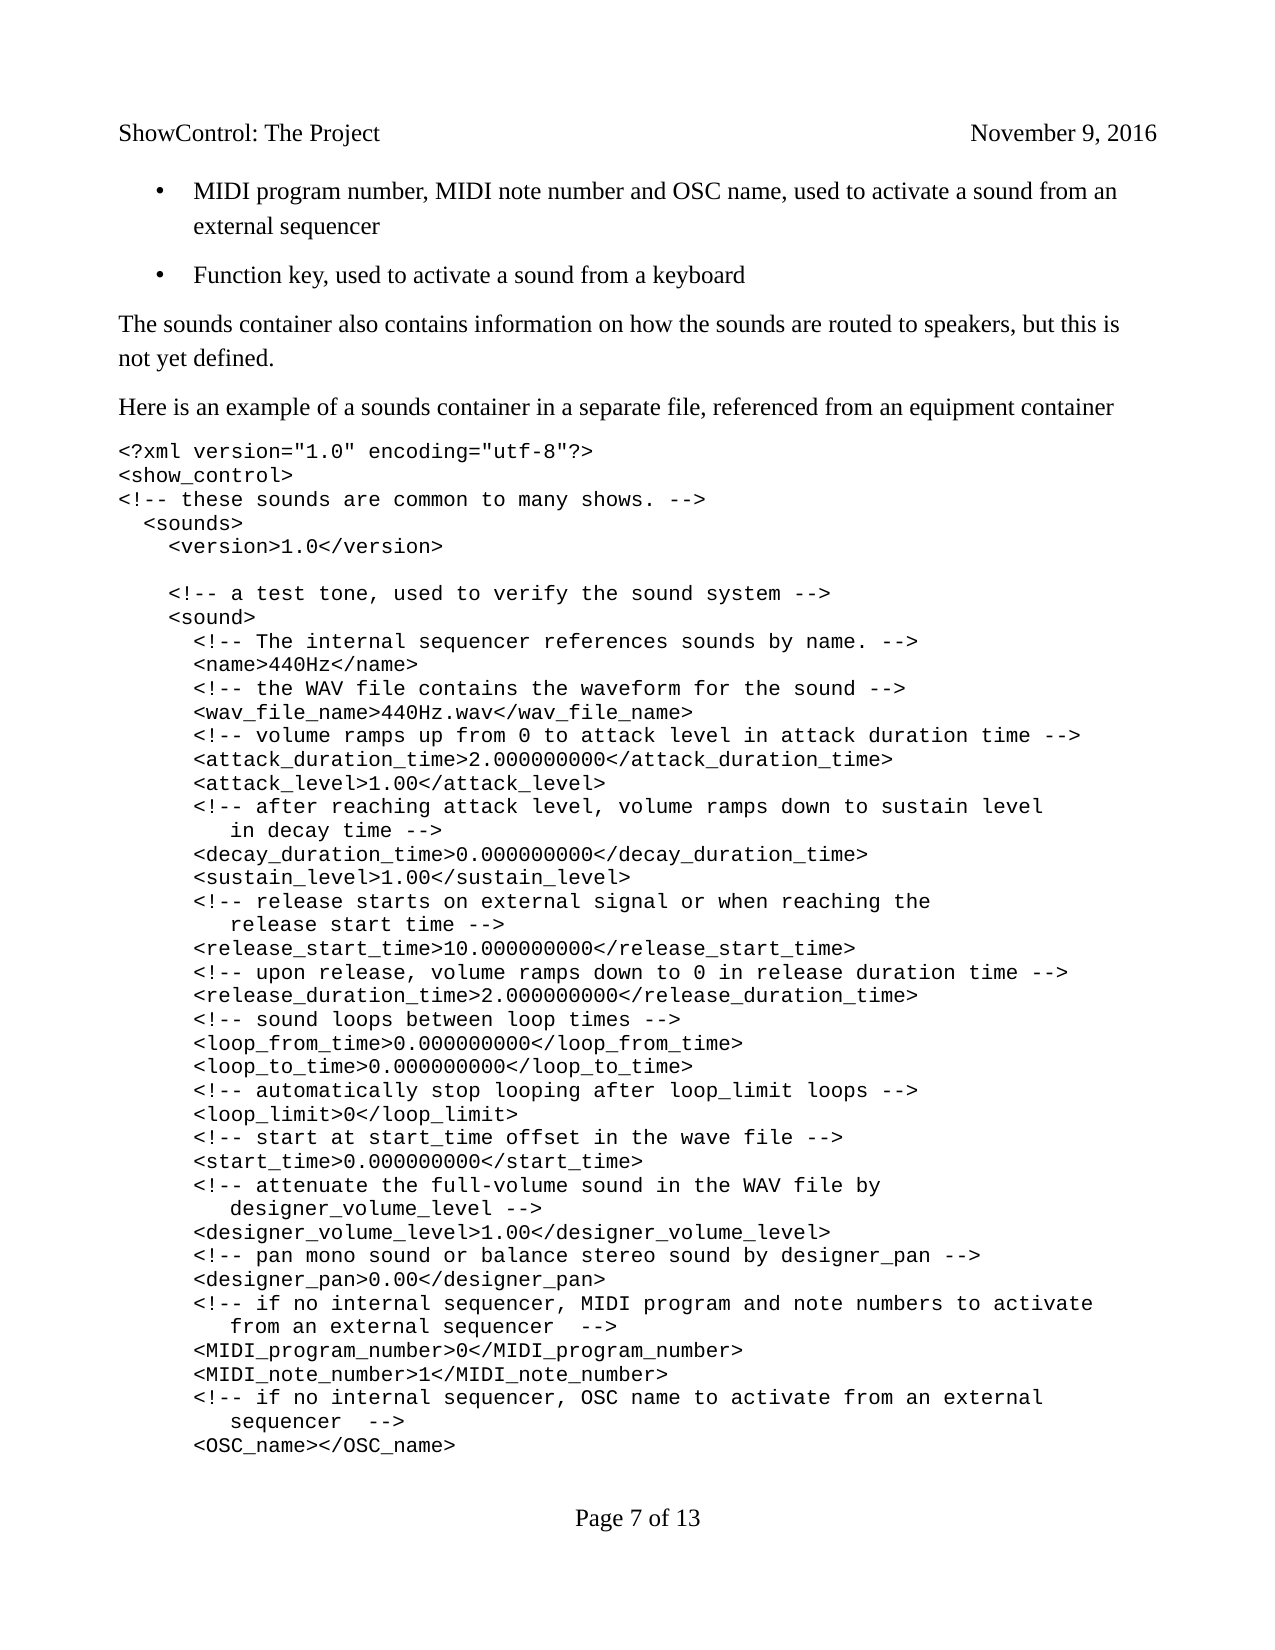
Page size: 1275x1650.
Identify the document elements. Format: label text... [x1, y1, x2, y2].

text <OSC_name></OSC_name> [118, 1435, 1157, 1458]
text <release_start_time>10.000000000</release_start_time> [118, 938, 1157, 962]
text in decay time --> [118, 820, 1157, 843]
text <designer_pan>0.00</designer_pan> [118, 1269, 1157, 1293]
text <sound> [118, 607, 1157, 631]
text <release_duration_time>2.000000000</release_duration_time> [118, 985, 1157, 1009]
text <designer_volume_level>1.00</designer_volume_level> [118, 1222, 1157, 1246]
text <show_control> [118, 465, 1157, 489]
text <decay_duration_time>0.000000000</decay_duration_time> [118, 843, 1157, 867]
list Function key, used to activate a sound from a keyboard [156, 260, 1157, 289]
text <!-- The internal sequencer references sounds by name. --> [118, 631, 1157, 654]
text <!-- upon release, volume ramps down to 0 in release duration time --> [118, 962, 1157, 985]
text <!-- release starts on external signal or when reaching the [118, 891, 1157, 914]
text designer_volume_level --> [118, 1198, 1157, 1222]
list MIDI program number, MIDI note number and OSC name, used to activate a sound from an external sequencer [156, 176, 1157, 239]
text <name>440Hz</name> [118, 654, 1157, 678]
text <loop_to_time>0.000000000</loop_to_time> [118, 1056, 1157, 1080]
text <loop_from_time>0.000000000</loop_from_time> [118, 1033, 1157, 1056]
text <!-- sound loops between loop times --> [118, 1009, 1157, 1033]
text <!-- after reaching attack level, volume ramps down to sustain level [118, 796, 1157, 820]
text <!-- automatically stop looping after loop_limit loops --> [118, 1080, 1157, 1104]
text sequencer --> [118, 1411, 1157, 1435]
text <?xml version="1.0" encoding="utf-8"?> [118, 442, 1157, 465]
text <!-- the WAV file contains the waveform for the sound --> [118, 678, 1157, 702]
text Here is an example of a sounds container in a separate file, referenced from an equipment container [118, 392, 1157, 421]
text <!-- if no internal sequencer, OSC name to activate from an external [118, 1387, 1157, 1411]
text <MIDI_program_number>0</MIDI_program_number> [118, 1340, 1157, 1364]
text <loop_limit>0</loop_limit> [118, 1104, 1157, 1127]
text from an external sequencer --> [118, 1316, 1157, 1340]
text release start time --> [118, 914, 1157, 938]
text The sounds container also contains information on how the sounds are routed to speakers, but this is not yet defined. [118, 309, 1157, 372]
text <!-- volume ramps up from 0 to attack level in attack duration time --> [118, 725, 1157, 749]
text <sounds> [118, 512, 1157, 536]
text <!-- attenuate the full-volume sound in the WAV file by [118, 1174, 1157, 1198]
text <!-- start at start_time offset in the wave file --> [118, 1127, 1157, 1151]
text <wav_file_name>440Hz.wav</wav_file_name> [118, 702, 1157, 725]
text <attack_duration_time>2.000000000</attack_duration_time> [118, 749, 1157, 773]
text <version>1.0</version> [118, 536, 1157, 560]
text <MIDI_note_number>1</MIDI_note_number> [118, 1364, 1157, 1387]
text <start_time>0.000000000</start_time> [118, 1151, 1157, 1174]
text <attack_level>1.00</attack_level> [118, 773, 1157, 796]
text <!-- a test tone, used to verify the sound system --> [118, 583, 1157, 607]
text <!-- pan mono sound or balance stereo sound by designer_pan --> [118, 1246, 1157, 1269]
text <!-- these sounds are common to many shows. --> [118, 489, 1157, 512]
text <sustain_level>1.00</sustain_level> [118, 867, 1157, 891]
text <!-- if no internal sequencer, MIDI program and note numbers to activate [118, 1293, 1157, 1316]
